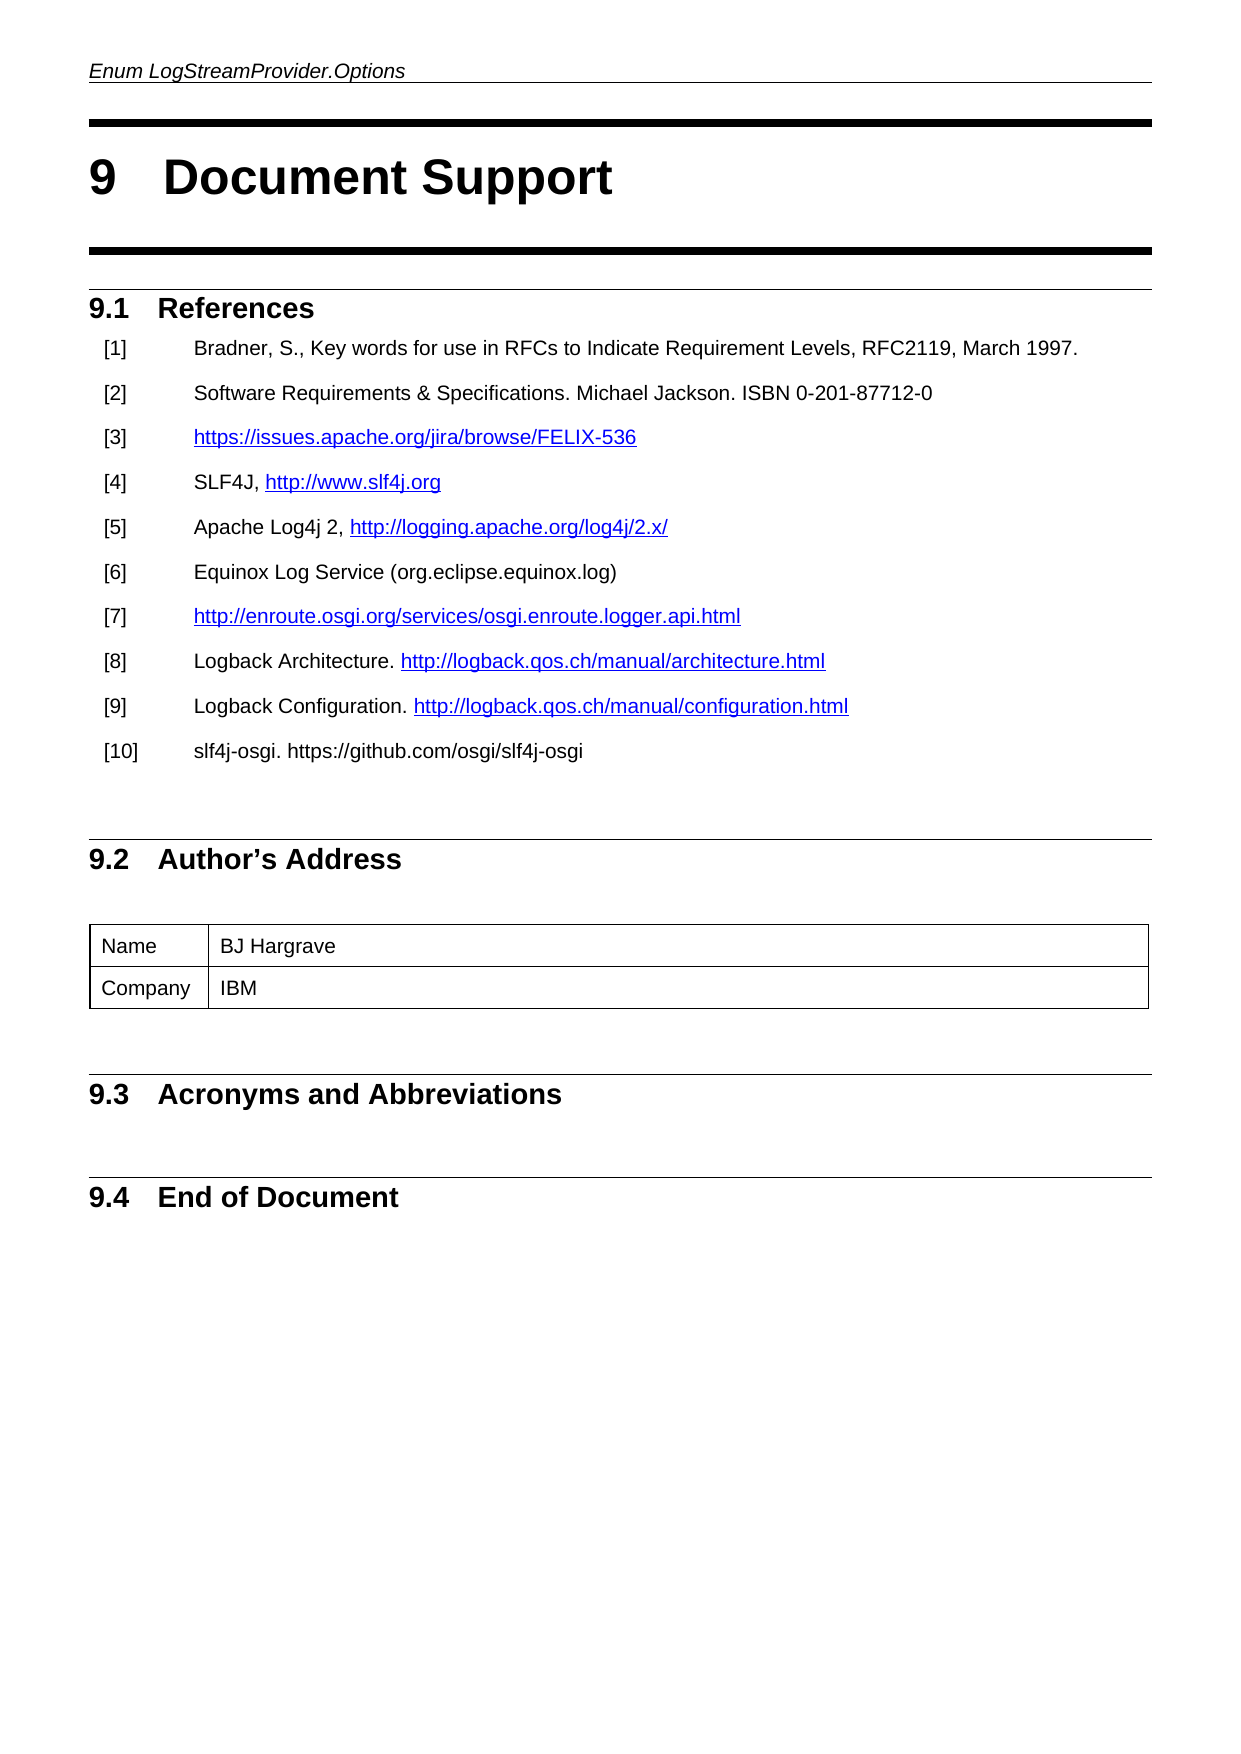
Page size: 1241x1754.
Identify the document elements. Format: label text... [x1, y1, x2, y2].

subtitle Acronyms and Abbreviations [88, 1075, 1152, 1111]
table_header Name [91, 925, 208, 966]
subtitle Document Support [88, 120, 1152, 255]
subtitle Author’s Address [88, 840, 1152, 875]
list Equinox Log Service (org.eclipse.equinox.log) [103, 559, 1152, 583]
list Bradner, S., Key words for use in RFCs to Indicate Requirement Levels, RFC2119, March 1997. [103, 336, 1152, 359]
subtitle End of Document [88, 1178, 1152, 1213]
list Software Requirements & Specifications. Michael Jackson. ISBN 0-201-87712-0 [103, 380, 1152, 404]
list SLF4J, http://www.slf4j.org [103, 470, 1152, 494]
table_cell Company [91, 967, 208, 1008]
list http://enroute.osgi.org/services/osgi.enroute.logger.api.html [103, 604, 1152, 628]
list Logback Architecture. http://logback.qos.ch/manual/architecture.html [103, 649, 1152, 673]
subtitle References [88, 290, 1152, 325]
list Logback Configuration. http://logback.qos.ch/manual/configuration.html [103, 694, 1152, 718]
table_cell IBM [209, 967, 1148, 1008]
list Apache Log4j 2, http://logging.apache.org/log4j/2.x/ [103, 515, 1152, 539]
table_header BJ Hargrave [209, 925, 1148, 966]
list https://issues.apache.org/jira/browse/FELIX-536 [103, 425, 1152, 449]
list slf4j-osgi. https://github.com/osgi/slf4j-osgi [103, 739, 1152, 763]
